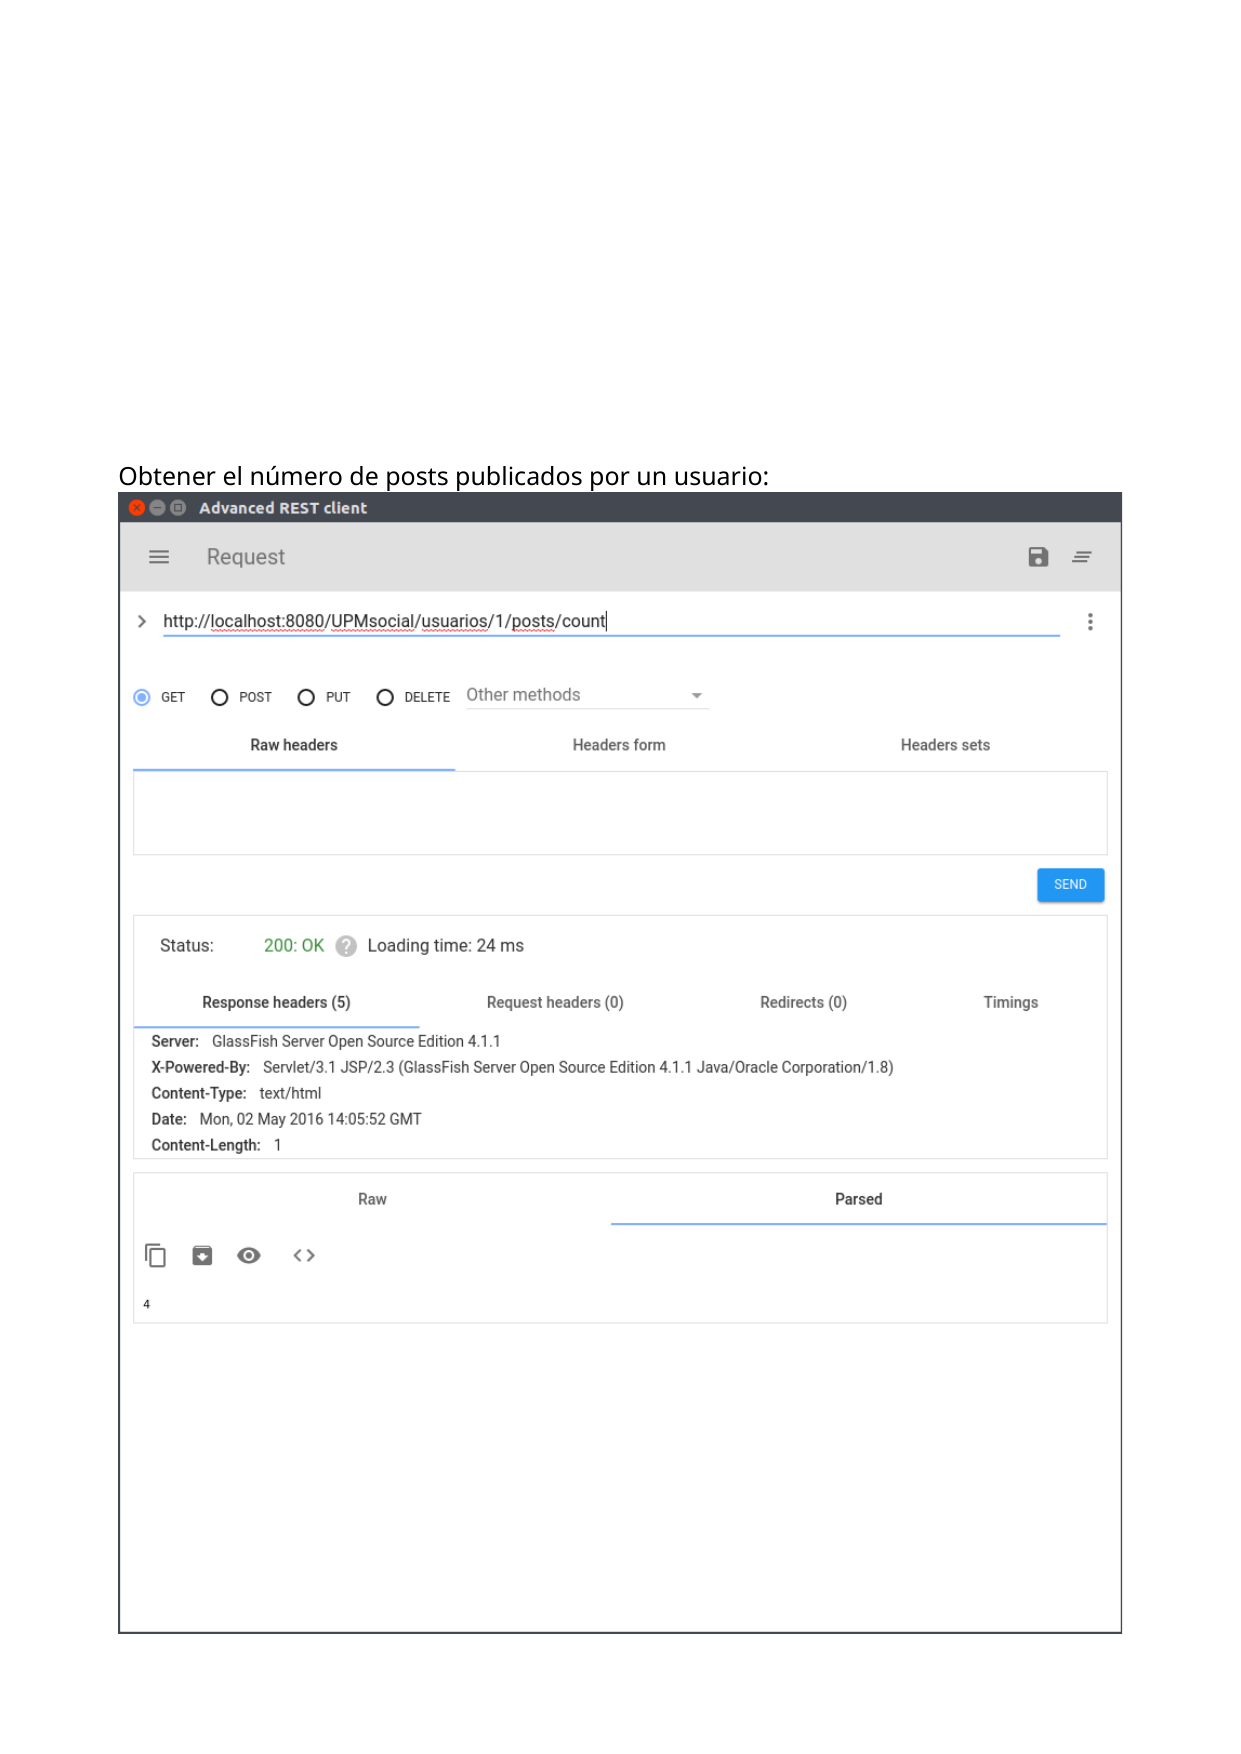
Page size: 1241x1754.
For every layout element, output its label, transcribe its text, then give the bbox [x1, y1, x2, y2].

text Obtener el número de posts publicados por un usuario: [118, 459, 1122, 492]
picture [118, 492, 1123, 1634]
